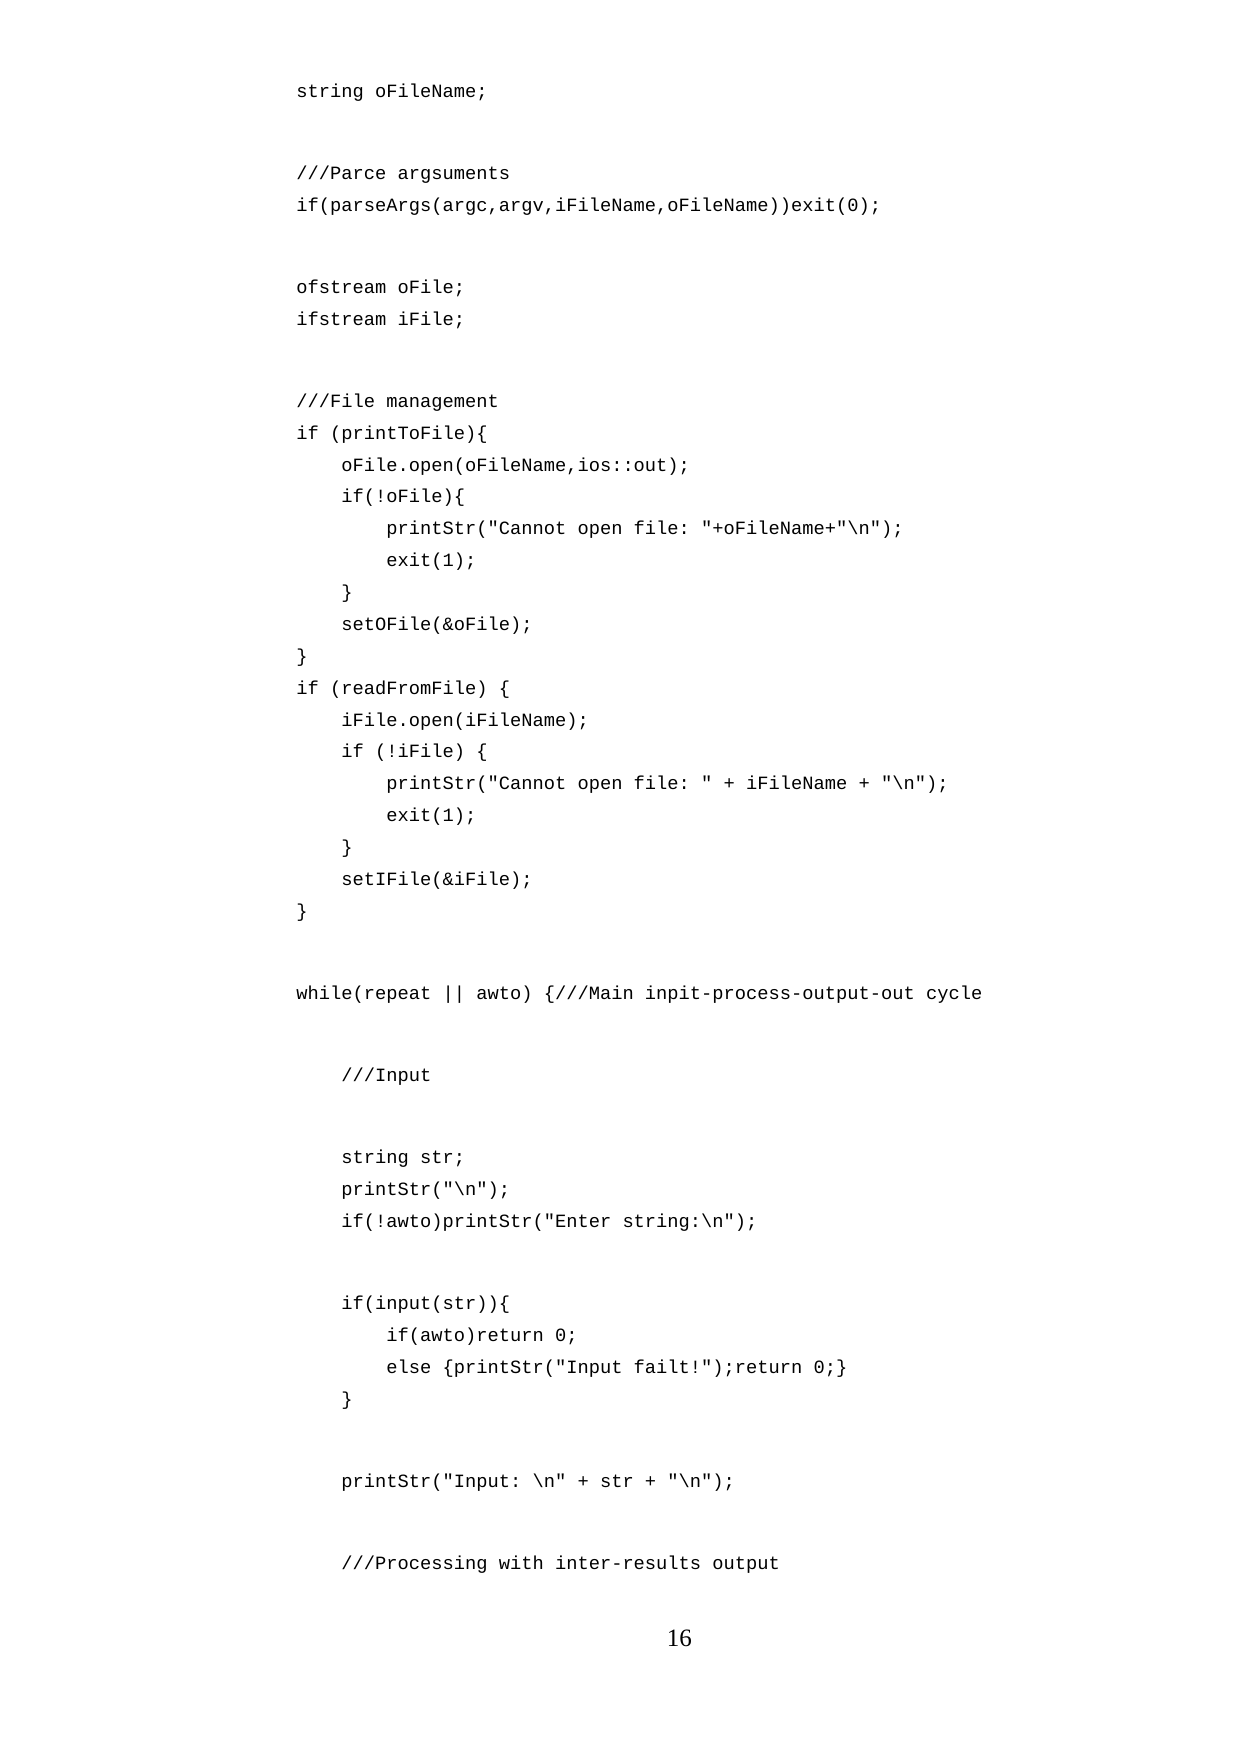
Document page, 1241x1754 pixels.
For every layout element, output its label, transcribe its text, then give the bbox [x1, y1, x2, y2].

text oFile.open(oFileName,ios::out); [177, 455, 1181, 477]
text if(awto)return 0; [177, 1326, 1181, 1347]
text setIFile(&iFile); [177, 870, 1181, 891]
text printStr("Input: \n" + str + "\n"); [177, 1472, 1181, 1493]
text printStr("\n"); [177, 1180, 1181, 1201]
text string oFileName; [177, 81, 1181, 103]
text ///File management [177, 392, 1181, 413]
text exit(1); [177, 551, 1181, 572]
text if(input(str)){ [177, 1294, 1181, 1315]
text setOFile(&oFile); [177, 615, 1181, 636]
text string str; [177, 1148, 1181, 1169]
text ///Input [177, 1066, 1181, 1087]
text } [177, 1390, 1181, 1411]
text } [177, 583, 1181, 604]
text if (readFromFile) { [177, 678, 1181, 700]
text printStr("Cannot open file: " + iFileName + "\n"); [177, 774, 1181, 795]
text while(repeat || awto) {///Main inpit-process-output-out cycle [177, 984, 1181, 1005]
text exit(1); [177, 806, 1181, 827]
text } [177, 838, 1181, 859]
text if(!oFile){ [177, 487, 1181, 508]
text ///Processing with inter-results output [177, 1554, 1181, 1575]
text else {printStr("Input failt!");return 0;} [177, 1358, 1181, 1379]
text ///Parce argsuments [177, 163, 1181, 185]
text if (printToFile){ [177, 423, 1181, 445]
text printStr("Cannot open file: "+oFileName+"\n"); [177, 519, 1181, 540]
text ofstream oFile; [177, 278, 1181, 299]
text if(parseArgs(argc,argv,iFileName,oFileName))exit(0); [177, 195, 1181, 217]
text } [177, 647, 1181, 668]
text if(!awto)printStr("Enter string:\n"); [177, 1212, 1181, 1233]
text ifstream iFile; [177, 309, 1181, 331]
text if (!iFile) { [177, 742, 1181, 763]
text iFile.open(iFileName); [177, 710, 1181, 732]
text } [177, 902, 1181, 923]
